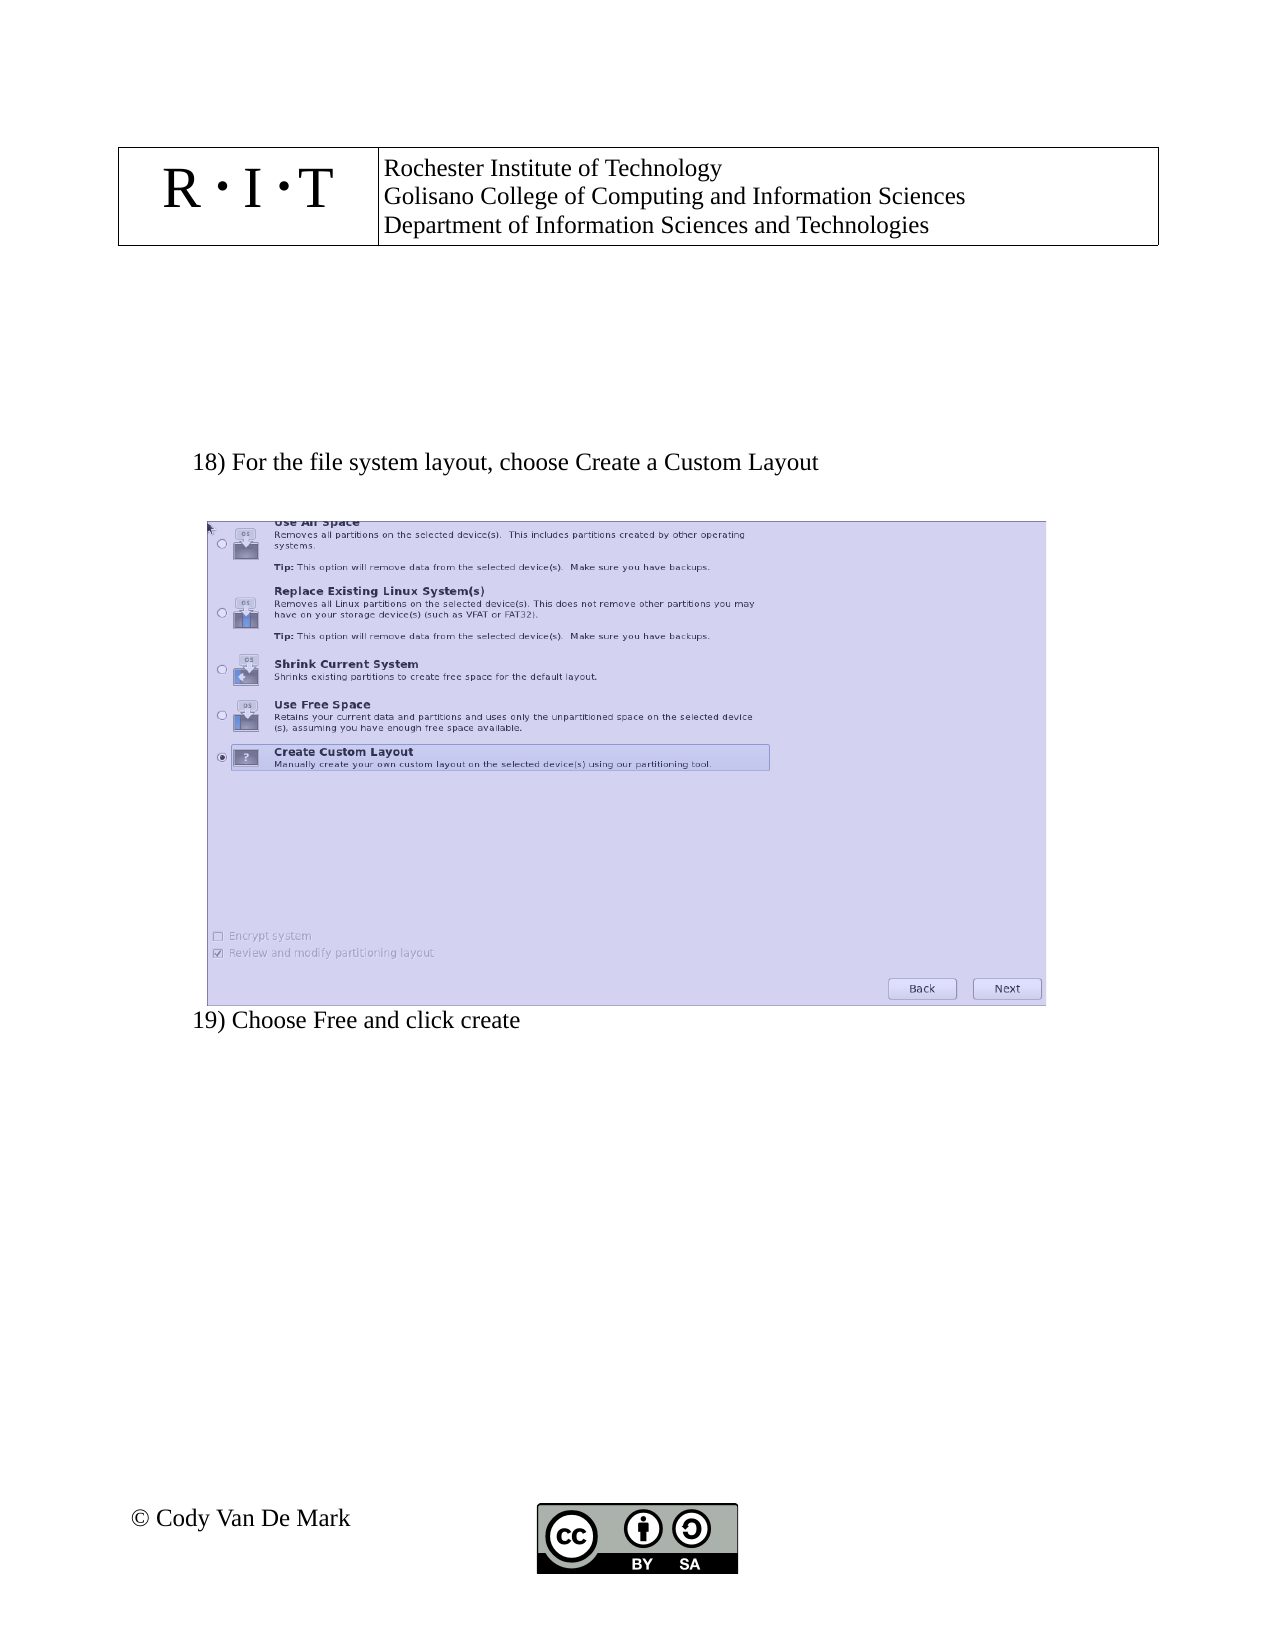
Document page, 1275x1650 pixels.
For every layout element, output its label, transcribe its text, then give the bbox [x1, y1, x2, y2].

text 18) For the file system layout, choose Create a Custom Layout 19) Choose Free and click create [118, 447, 1157, 1092]
picture [536, 1503, 739, 1574]
picture [207, 521, 1047, 1006]
